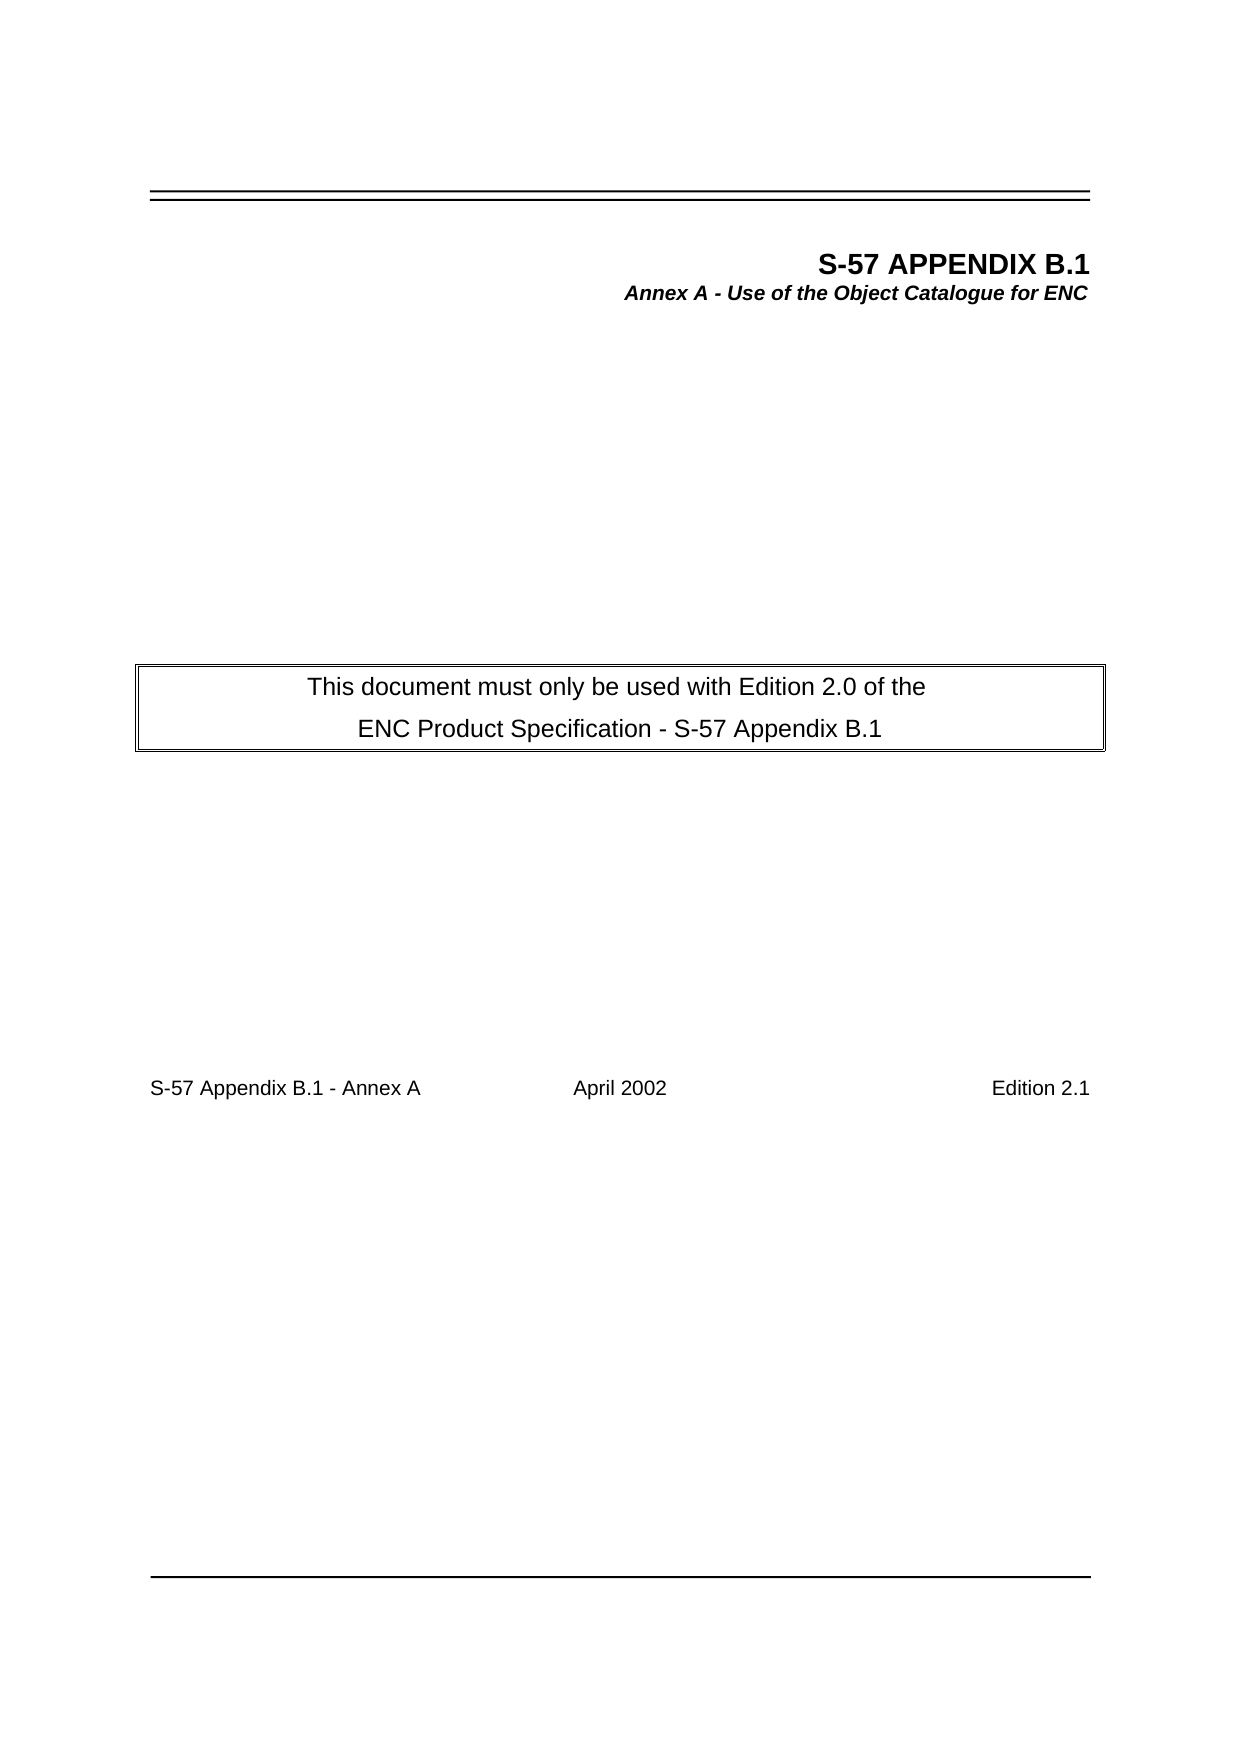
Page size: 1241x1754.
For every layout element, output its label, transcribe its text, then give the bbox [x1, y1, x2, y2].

table_header This document must only be used with Edition 2.0 of the ENC Product Specification - S-57 Appendix B.1 [139, 667, 1103, 748]
text S-57 APPENDIX B.1 [150, 247, 1090, 280]
text S-57 Appendix B.1 - Annex A April 2002 Edition 2.1 [150, 1076, 1090, 1100]
text Annex A - Use of the Object Catalogue for ENC [150, 280, 1090, 304]
